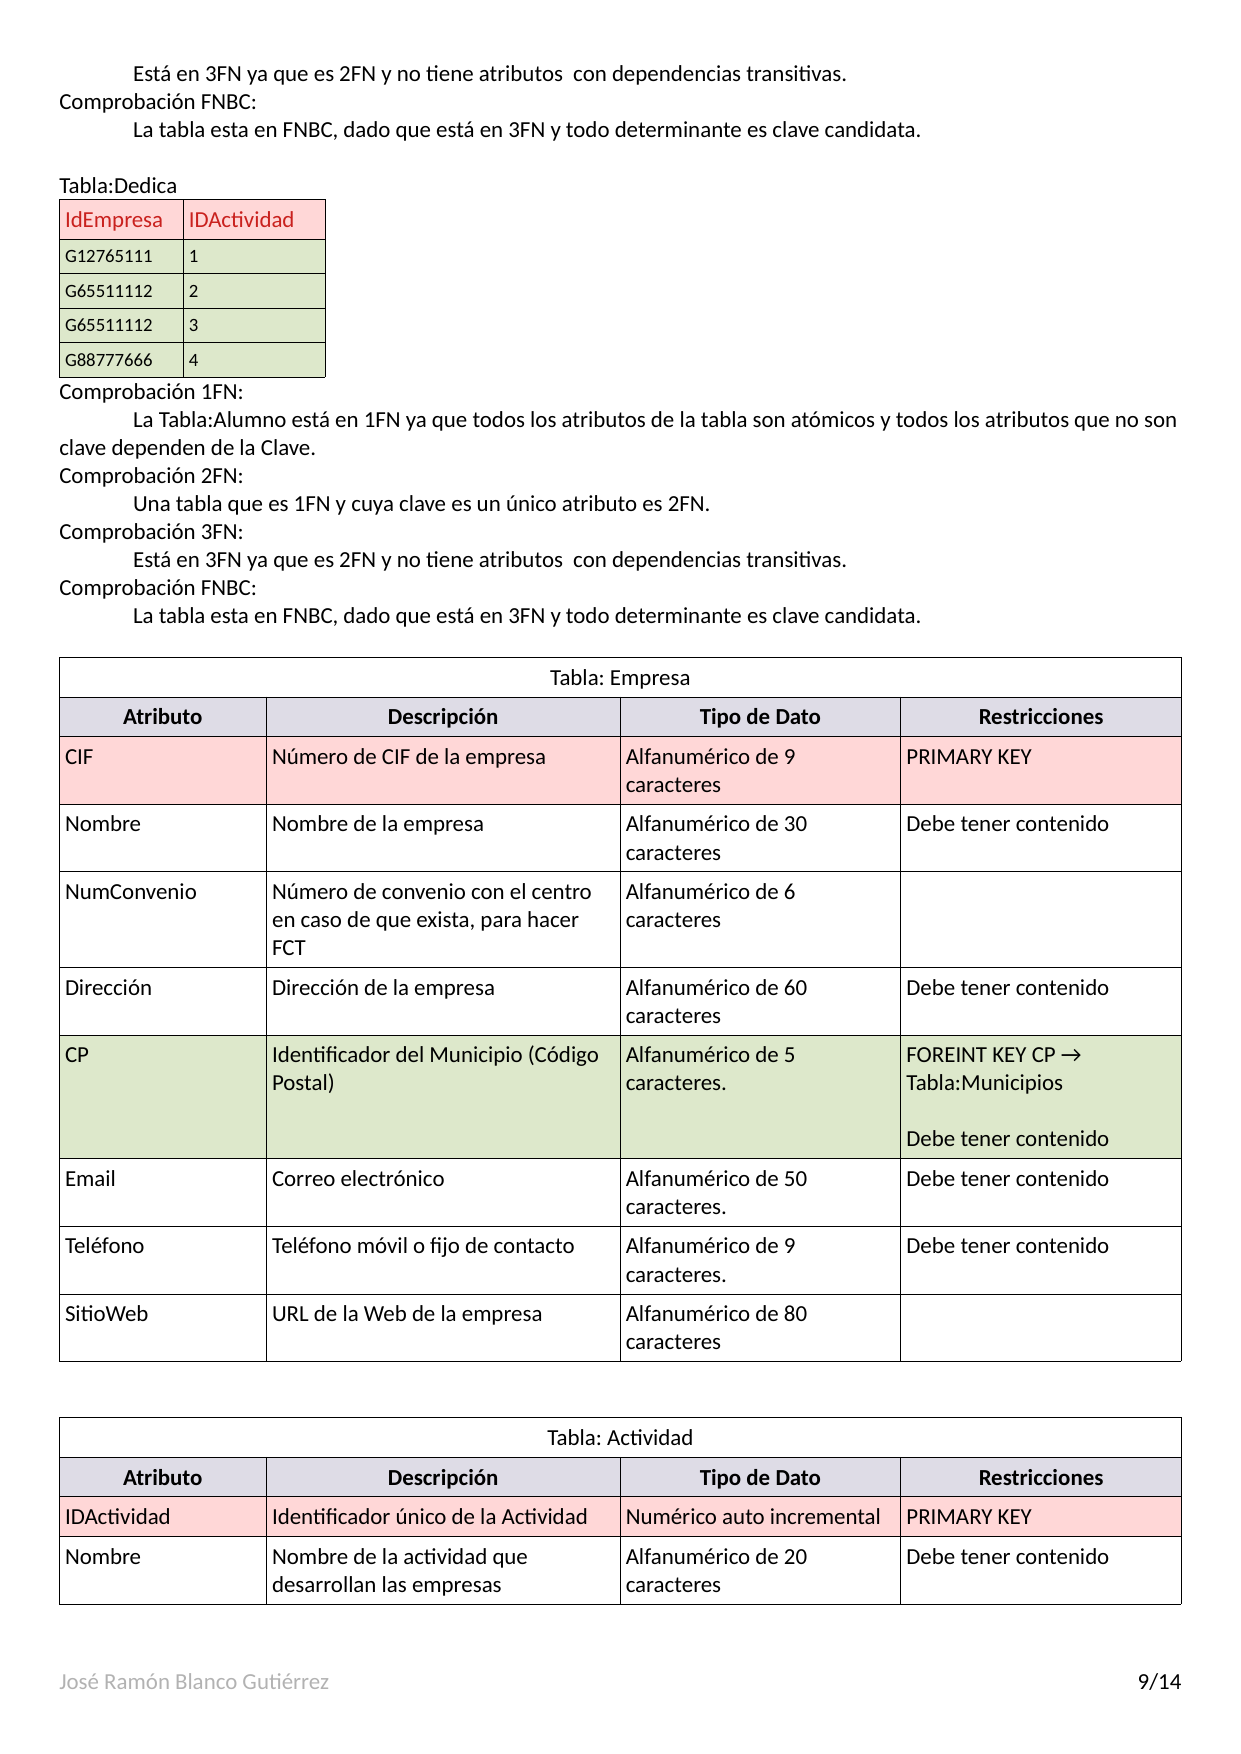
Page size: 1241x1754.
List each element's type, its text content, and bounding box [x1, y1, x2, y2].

text Está en 3FN ya que es 2FN y no tiene atributos con dependencias transitivas. [59, 545, 1181, 573]
table_cell Atributo [60, 1458, 266, 1496]
table_cell CIF [60, 737, 266, 804]
table_cell Debe tener contenido [901, 805, 1181, 871]
text Comprobación FNBC: [59, 87, 1181, 115]
text Comprobación 3FN: [59, 517, 1181, 545]
table_cell Alfanumérico de 50 caracteres. [621, 1159, 900, 1226]
table_cell Teléfono móvil o fijo de contacto [267, 1227, 620, 1293]
table_cell 3 [184, 309, 325, 342]
text Comprobación 1FN: [59, 377, 1181, 405]
table_cell URL de la Web de la empresa [267, 1295, 620, 1361]
table_cell FOREINT KEY CP → Tabla:Municipios Debe tener contenido [901, 1036, 1181, 1158]
table_cell Debe tener contenido [901, 1227, 1181, 1293]
table_cell G12765111 [60, 240, 183, 273]
table_header IdEmpresa [60, 200, 183, 239]
table_header IDActividad [184, 200, 325, 239]
table_cell [901, 1295, 1181, 1361]
table_cell Alfanumérico de 30 caracteres [621, 805, 900, 871]
table_cell Tipo de Dato [621, 1458, 900, 1496]
text La tabla esta en FNBC, dado que está en 3FN y todo determinante es clave candidata. [59, 115, 1181, 143]
table_cell NumConvenio [60, 872, 266, 967]
table_cell PRIMARY KEY [901, 737, 1181, 804]
table_cell Debe tener contenido [901, 968, 1181, 1034]
table_cell 4 [184, 343, 325, 377]
table_cell CP [60, 1036, 266, 1158]
table_cell Nombre de la empresa [267, 805, 620, 871]
table_cell IDActividad [60, 1497, 266, 1536]
table_cell SitioWeb [60, 1295, 266, 1361]
table_cell Alfanumérico de 60 caracteres [621, 968, 900, 1034]
table_cell Alfanumérico de 80 caracteres [621, 1295, 900, 1361]
table_cell G65511112 [60, 309, 183, 342]
table_cell Nombre [60, 805, 266, 871]
table_cell Número de convenio con el centro en caso de que exista, para hacer FCT [267, 872, 620, 967]
table_cell G88777666 [60, 343, 183, 377]
table_cell Alfanumérico de 20 caracteres [621, 1537, 900, 1603]
table_cell Dirección de la empresa [267, 968, 620, 1034]
table_cell Teléfono [60, 1227, 266, 1293]
text Está en 3FN ya que es 2FN y no tiene atributos con dependencias transitivas. [59, 59, 1181, 87]
text La tabla esta en FNBC, dado que está en 3FN y todo determinante es clave candidata. [59, 601, 1181, 629]
table_cell Tipo de Dato [621, 698, 900, 736]
table_cell Descripción [267, 1458, 620, 1496]
table_cell Numérico auto incremental [621, 1497, 900, 1536]
table_cell Correo electrónico [267, 1159, 620, 1226]
table_cell Atributo [60, 698, 266, 736]
text Tabla:Dedica [59, 171, 1181, 199]
text Comprobación 2FN: [59, 461, 1181, 489]
table_cell Identificador único de la Actividad [267, 1497, 620, 1536]
table_cell 2 [184, 274, 325, 308]
table_cell Alfanumérico de 5 caracteres. [621, 1036, 900, 1158]
table_cell Debe tener contenido [901, 1159, 1181, 1226]
table_cell Alfanumérico de 9 caracteres [621, 737, 900, 804]
table_cell Identificador del Municipio (Código Postal) [267, 1036, 620, 1158]
table_cell Descripción [267, 698, 620, 736]
text La Tabla:Alumno está en 1FN ya que todos los atributos de la tabla son atómicos y todos los atributos que no son clave dependen de la Clave. [59, 405, 1181, 461]
table_cell Nombre de la actividad que desarrollan las empresas [267, 1537, 620, 1603]
table_cell PRIMARY KEY [901, 1497, 1181, 1536]
table_cell [901, 872, 1181, 967]
table_cell Restricciones [901, 698, 1181, 736]
table_cell Número de CIF de la empresa [267, 737, 620, 804]
table_cell 1 [184, 240, 325, 273]
text Comprobación FNBC: [59, 573, 1181, 601]
table_cell Email [60, 1159, 266, 1226]
table_cell G65511112 [60, 274, 183, 308]
table_cell Nombre [60, 1537, 266, 1603]
table_cell Debe tener contenido [901, 1537, 1181, 1603]
table_cell Alfanumérico de 6 caracteres [621, 872, 900, 967]
table_cell Dirección [60, 968, 266, 1034]
text Una tabla que es 1FN y cuya clave es un único atributo es 2FN. [59, 489, 1181, 517]
table_cell Alfanumérico de 9 caracteres. [621, 1227, 900, 1293]
table_header Tabla: Actividad [60, 1418, 1181, 1457]
table_cell Restricciones [901, 1458, 1181, 1496]
table_header Tabla: Empresa [60, 658, 1181, 697]
